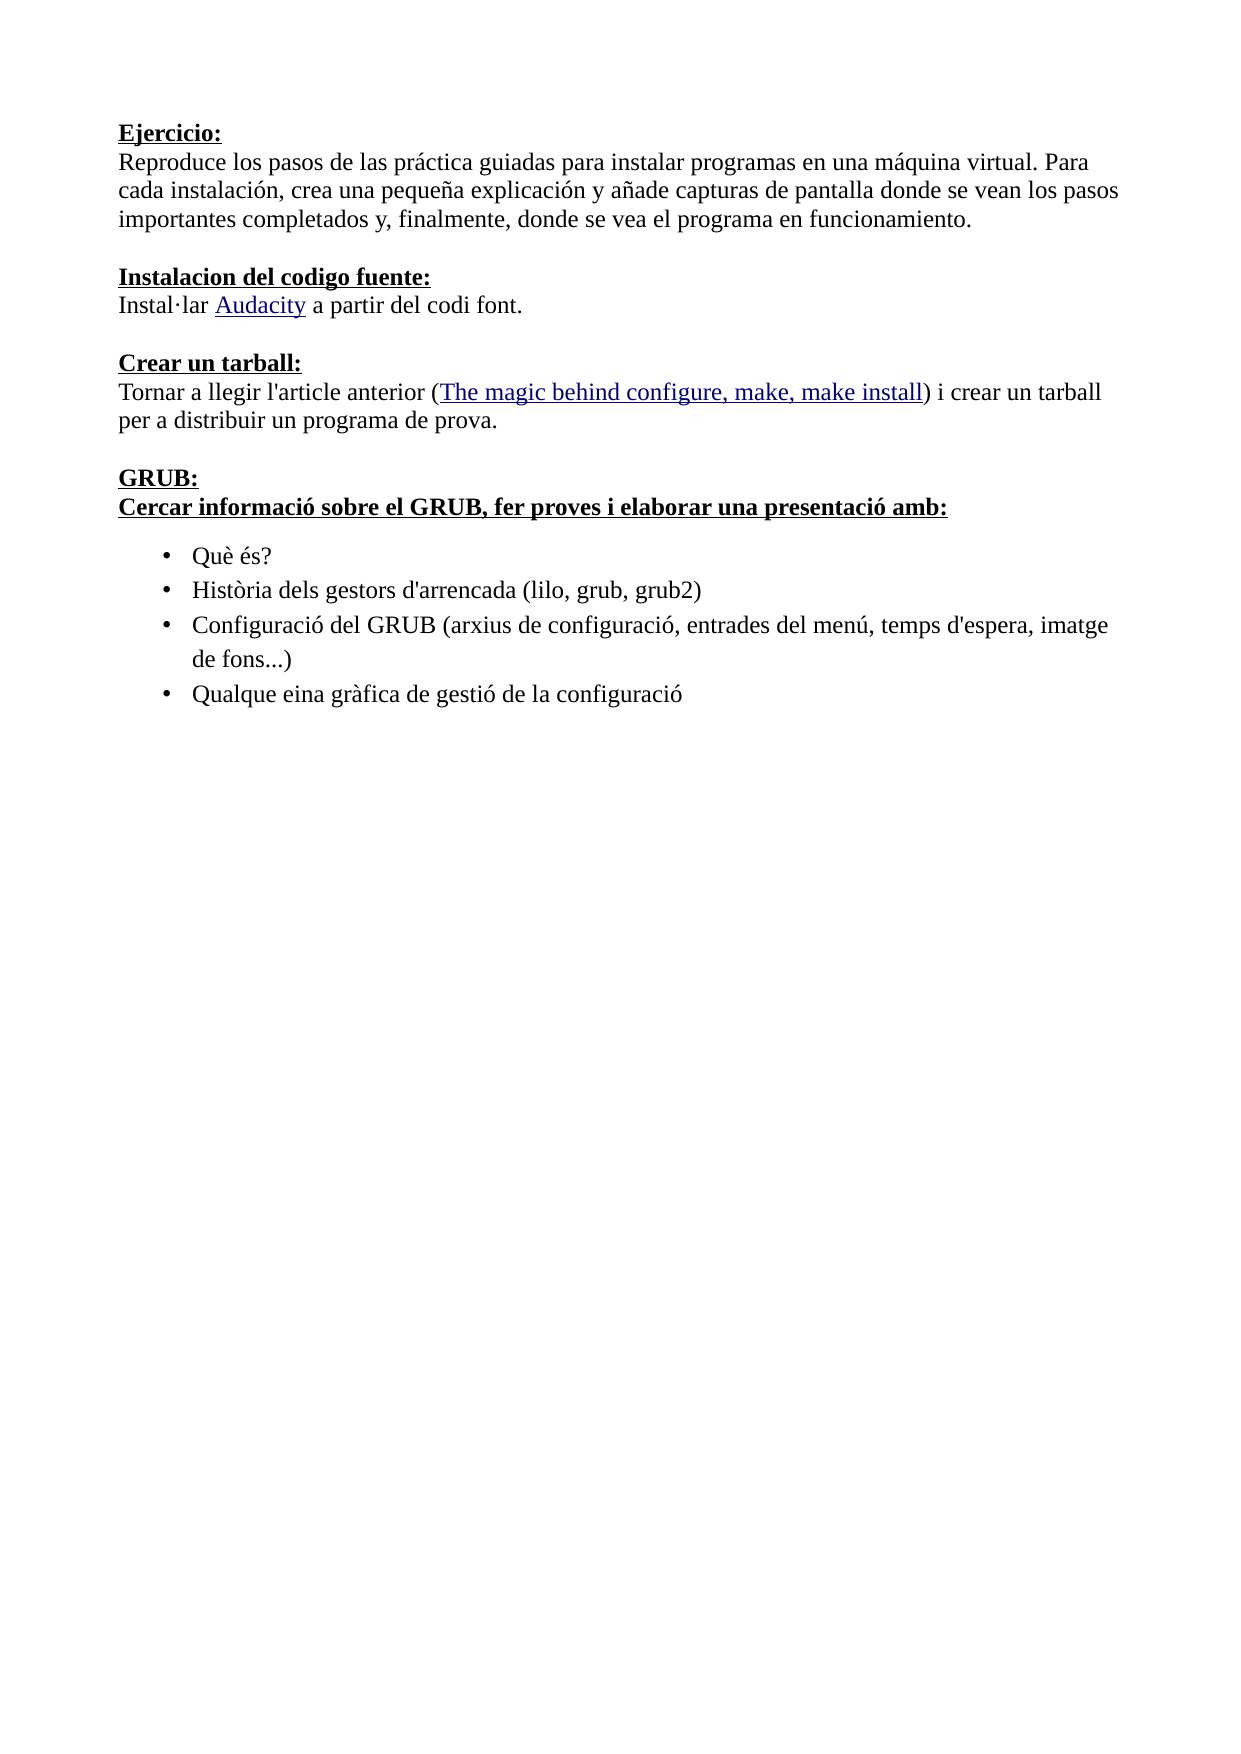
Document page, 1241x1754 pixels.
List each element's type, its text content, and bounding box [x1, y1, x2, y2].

list Qualque eina gràfica de gestió de la configuració [162, 679, 1122, 708]
text Reproduce los pasos de las práctica guiadas para instalar programas en una máquina virtual. Para cada instalación, crea una pequeña explicación y añade capturas de pantalla donde se vean los pasos importantes completados y, finalmente, donde se vea el programa en funcionamiento. [118, 147, 1122, 233]
list Què és? [162, 541, 1122, 570]
text Tornar a llegir l'article anterior (The magic behind configure, make, make install) i crear un tarball per a distribuir un programa de prova. [118, 377, 1122, 434]
text Crear un tarball: [118, 348, 1122, 377]
text Instalacion del codigo fuente: [118, 262, 1122, 291]
text Ejercicio: [118, 118, 1122, 147]
text Instal·lar Audacity a partir del codi font. [118, 291, 1122, 319]
list Configuració del GRUB (arxius de configuració, entrades del menú, temps d'espera, imatge de fons...) [162, 610, 1122, 673]
text Cercar informació sobre el GRUB, fer proves i elaborar una presentació amb: [118, 492, 1122, 521]
list Història dels gestors d'arrencada (lilo, grub, grub2) [162, 575, 1122, 604]
text GRUB: [118, 463, 1122, 492]
